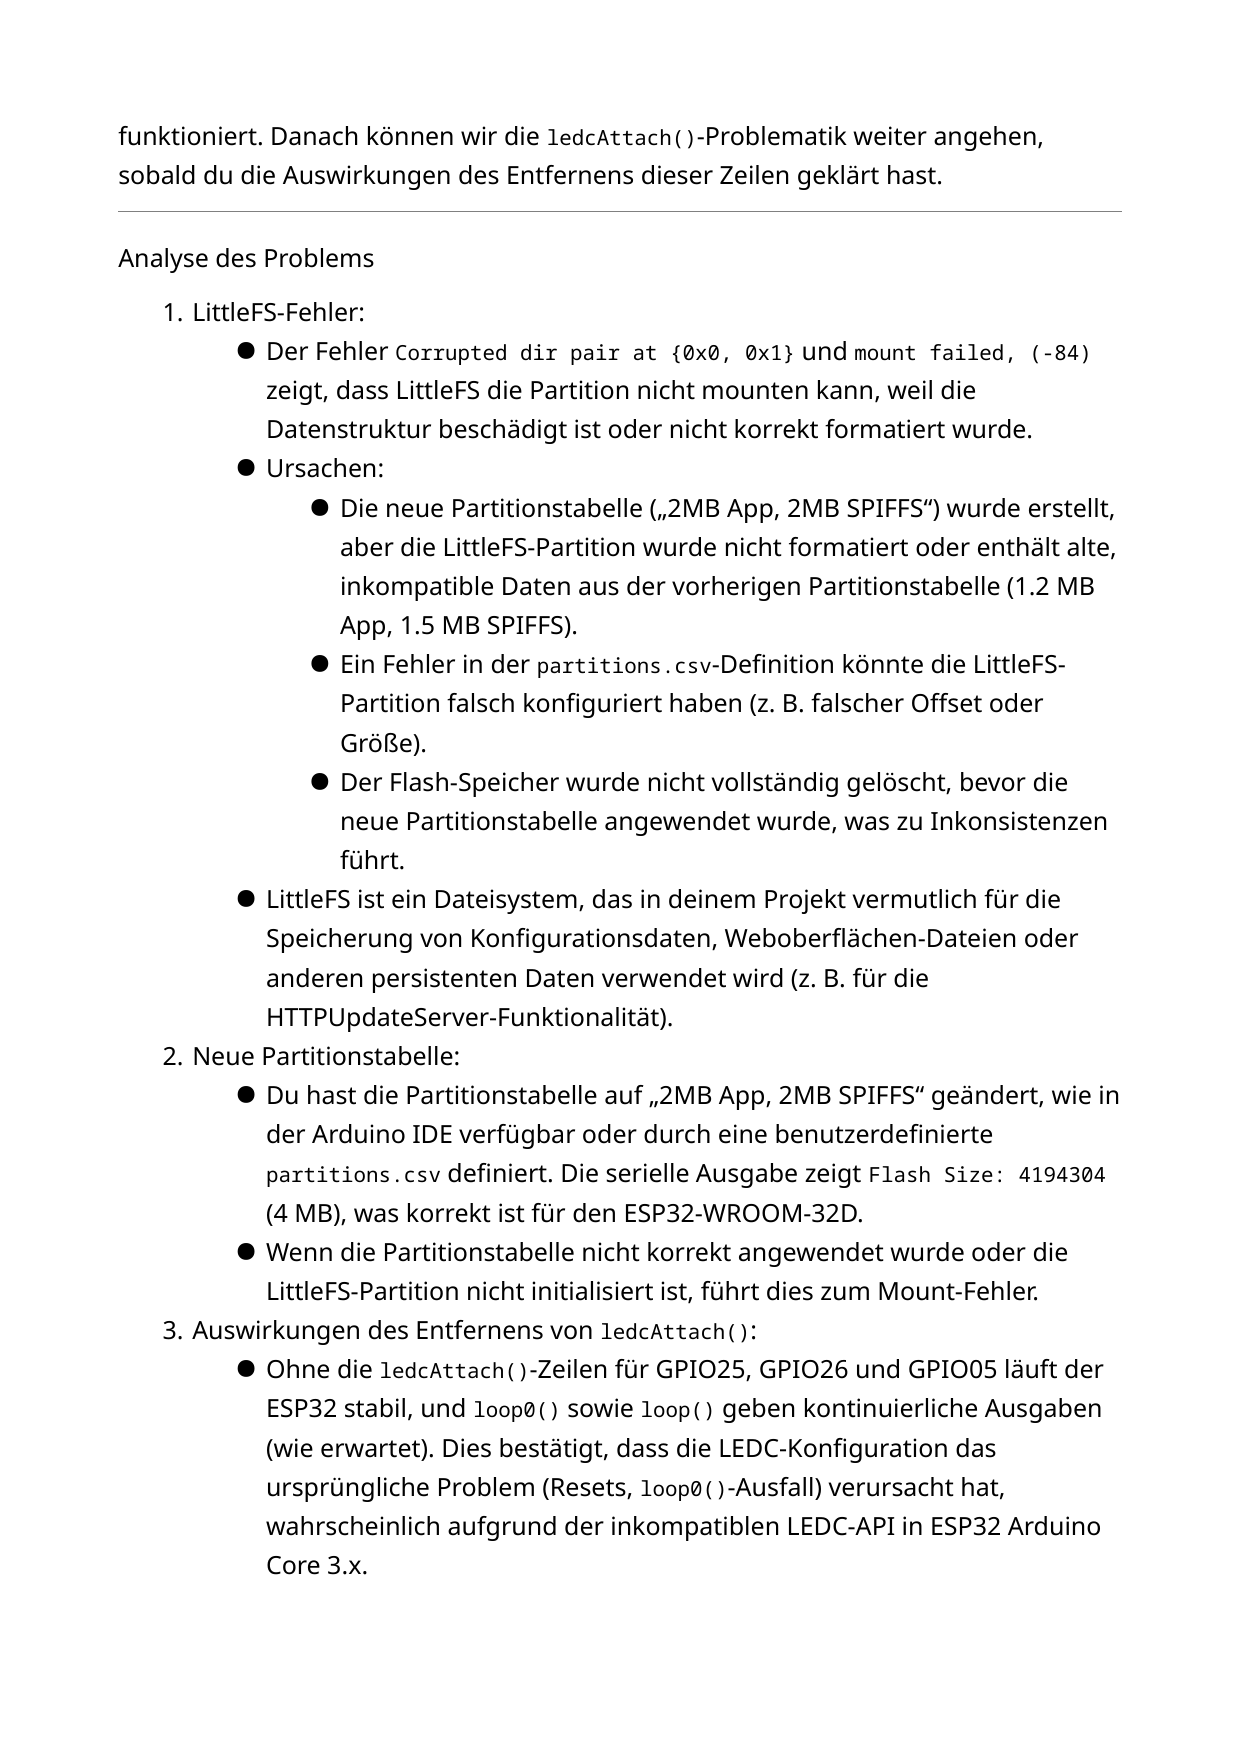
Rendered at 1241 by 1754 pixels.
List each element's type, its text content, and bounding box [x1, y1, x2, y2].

list LittleFS ist ein Dateisystem, das in deinem Projekt vermutlich für die Speicherung von Konfigurationsdaten, Weboberflächen-Dateien oder anderen persistenten Daten verwendet wird (z. B. für die HTTPUpdateServer-Funktionalität). [236, 882, 1122, 1033]
text Analyse des Problems [118, 241, 1122, 275]
list Ursachen: [236, 451, 1122, 485]
list Ohne die ledcAttach()-Zeilen für GPIO25, GPIO26 und GPIO05 läuft der ESP32 stabil, und loop0() sowie loop() geben kontinuierliche Ausgaben (wie erwartet). Dies bestätigt, dass die LEDC-Konfiguration das ursprüngliche Problem (Resets, loop0()-Ausfall) verursacht hat, wahrscheinlich aufgrund der inkompatiblen LEDC-API in ESP32 Arduino Core 3.x. [236, 1352, 1122, 1582]
list Neue Partitionstabelle: [162, 1039, 1122, 1073]
list Wenn die Partitionstabelle nicht korrekt angewendet wurde oder die LittleFS-Partition nicht initialisiert ist, führt dies zum Mount-Fehler. [236, 1234, 1122, 1308]
list Auswirkungen des Entfernens von ledcAttach(): [162, 1313, 1122, 1347]
list LittleFS-Fehler: [162, 294, 1122, 328]
list Der Fehler Corrupted dir pair at {0x0, 0x1} und mount failed, (-84) zeigt, dass LittleFS die Partition nicht mounten kann, weil die Datenstruktur beschädigt ist oder nicht korrekt formatiert wurde. [236, 334, 1122, 446]
list Ein Fehler in der partitions.csv-Definition könnte die LittleFS-Partition falsch konfiguriert haben (z. B. falscher Offset oder Größe). [310, 647, 1122, 759]
list Der Flash-Speicher wurde nicht vollständig gelöscht, bevor die neue Partitionstabelle angewendet wurde, was zu Inkonsistenzen führt. [310, 764, 1122, 877]
list Du hast die Partitionstabelle auf „2MB App, 2MB SPIFFS“ geändert, wie in der Arduino IDE verfügbar oder durch eine benutzerdefinierte partitions.csv definiert. Die serielle Ausgabe zeigt Flash Size: 4194304 (4 MB), was korrekt ist für den ESP32-WROOM-32D. [236, 1078, 1122, 1229]
list Die neue Partitionstabelle („2MB App, 2MB SPIFFS“) wurde erstellt, aber die LittleFS-Partition wurde nicht formatiert oder enthält alte, inkompatible Daten aus der vorherigen Partitionstabelle (1.2 MB App, 1.5 MB SPIFFS). [310, 490, 1122, 642]
text funktioniert. Danach können wir die ledcAttach()-Problematik weiter angehen, sobald du die Auswirkungen des Entfernens dieser Zeilen geklärt hast. [118, 118, 1122, 191]
